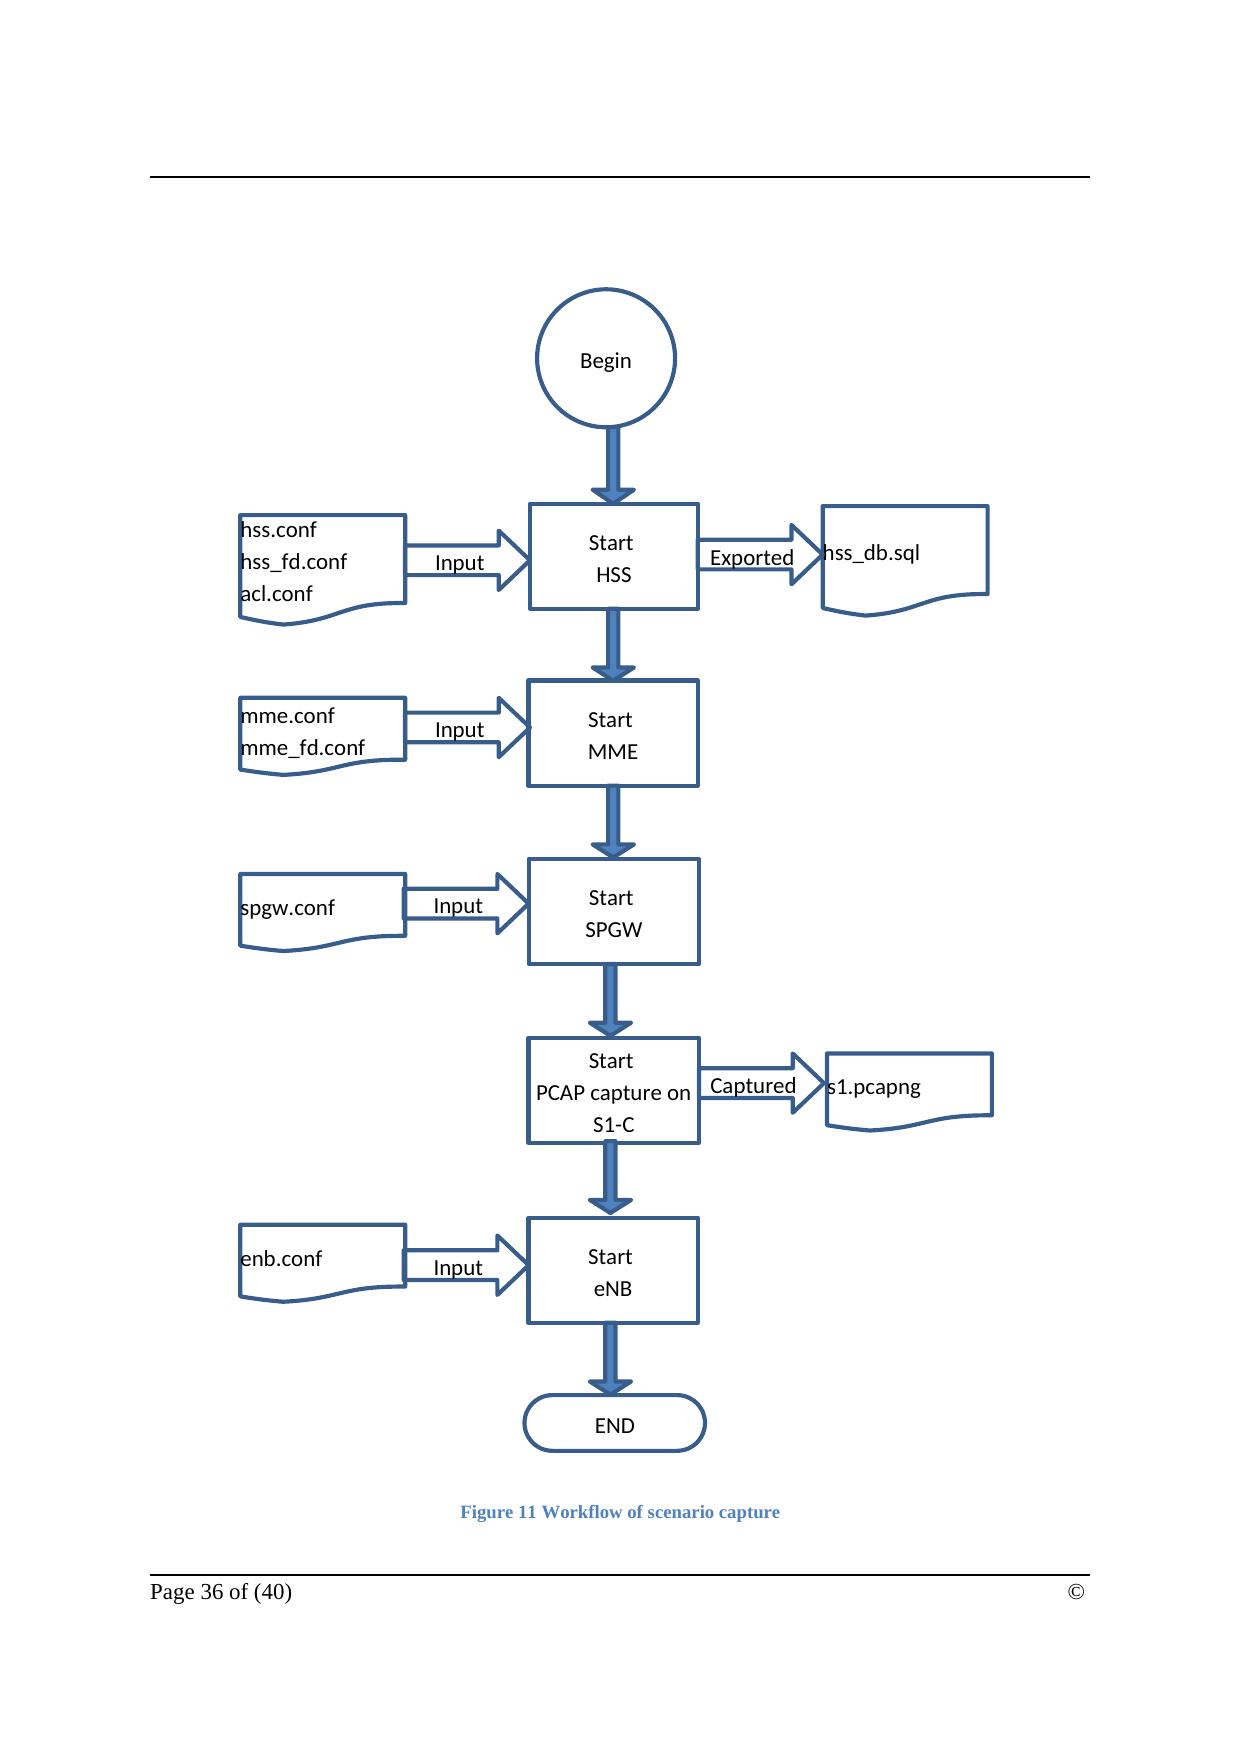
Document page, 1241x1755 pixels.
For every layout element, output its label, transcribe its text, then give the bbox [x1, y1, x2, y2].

text Figure 11 Workflow of scenario capture [150, 1501, 1090, 1522]
